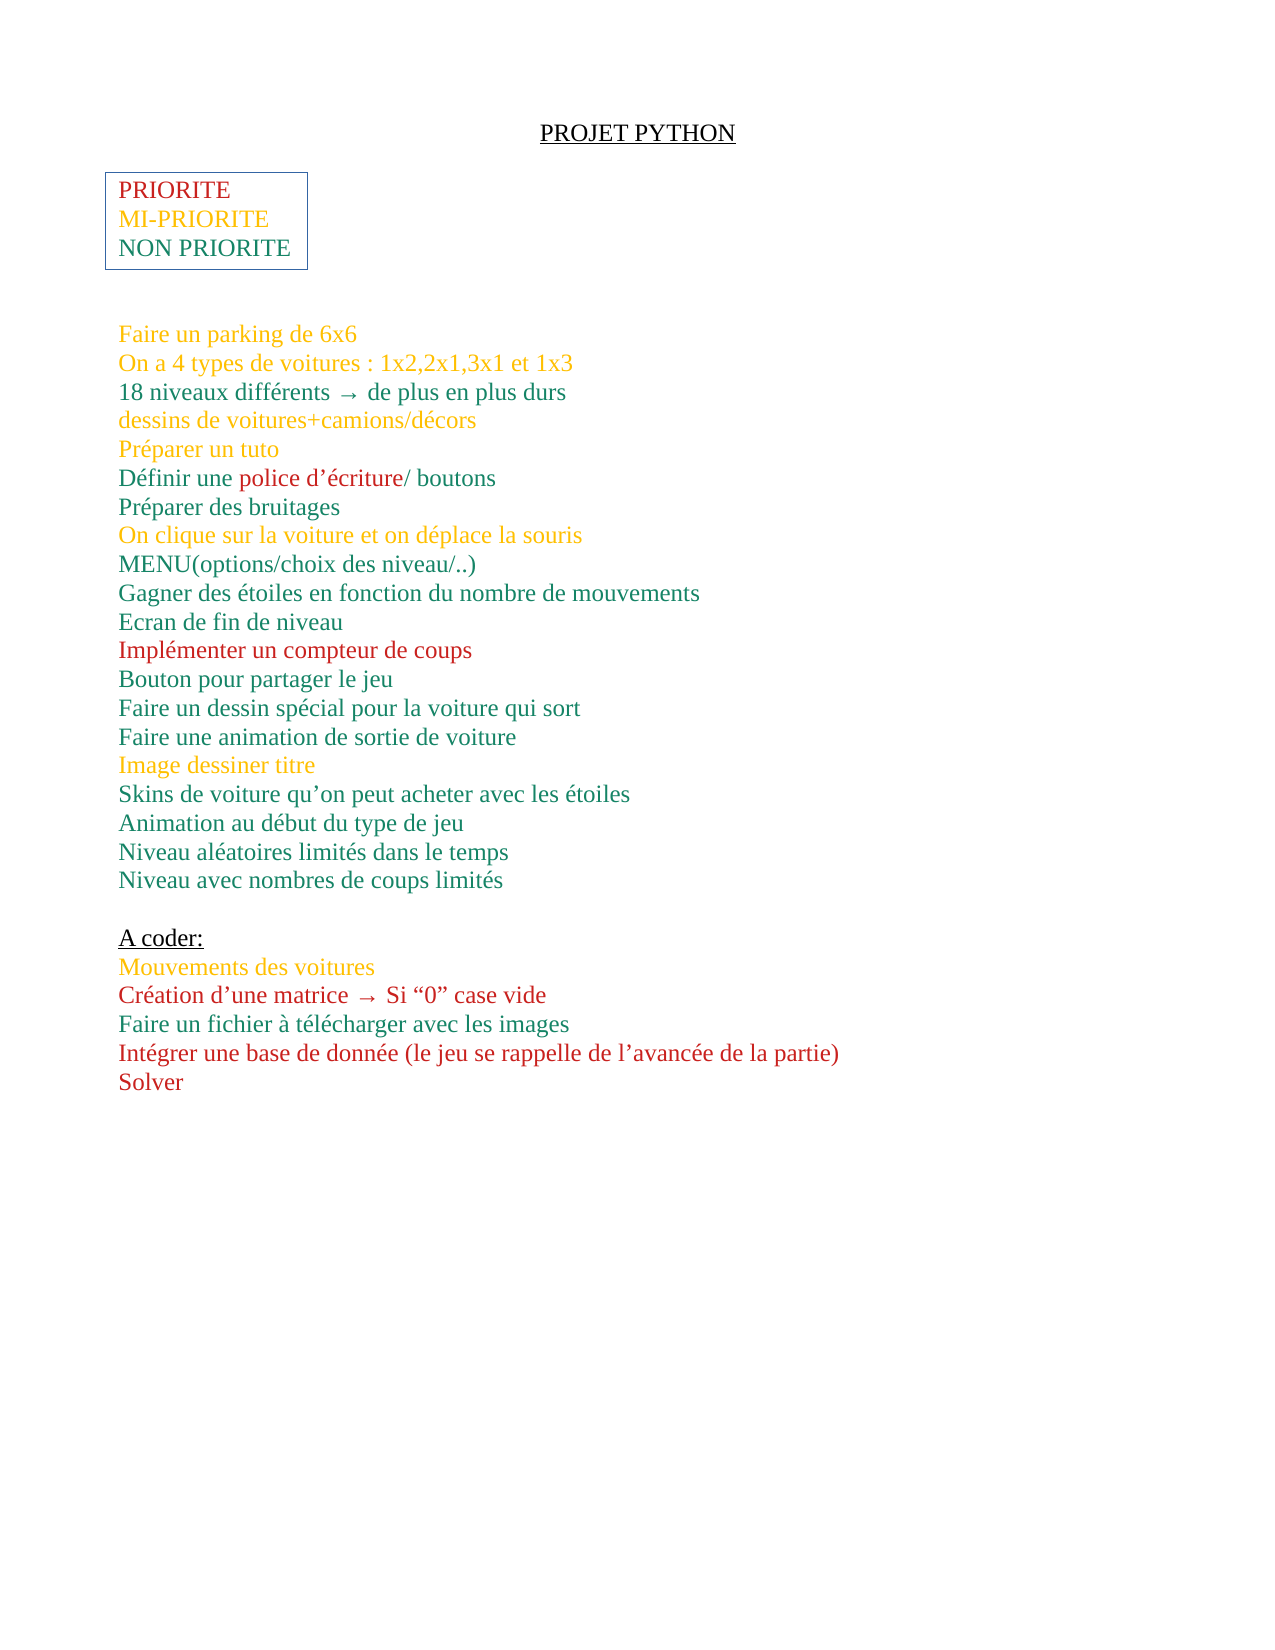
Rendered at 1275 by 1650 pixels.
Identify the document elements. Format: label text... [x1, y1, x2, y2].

text Solver [118, 1067, 1157, 1096]
text Image dessiner titre [118, 751, 1157, 779]
text Ecran de fin de niveau [118, 607, 1157, 636]
text [308, 204, 1157, 233]
text dessins de voitures+camions/décors [118, 406, 1157, 434]
text [308, 176, 1157, 204]
text MI-PRIORITE [118, 204, 307, 233]
text 18 niveaux différents → de plus en plus durs [118, 377, 1157, 406]
text Implémenter un compteur de coups [118, 636, 1157, 664]
text PROJET PYTHON [118, 118, 1157, 147]
text Skins de voiture qu’on peut acheter avec les étoiles [118, 779, 1157, 808]
text Création d’une matrice → Si “0” case vide [118, 981, 1157, 1009]
text [308, 233, 1157, 262]
text Préparer un tuto [118, 434, 1157, 463]
text Faire une animation de sortie de voiture [118, 722, 1157, 751]
text Définir une police d’écriture/ boutons [118, 463, 1157, 492]
text On a 4 types de voitures : 1x2,2x1,3x1 et 1x3 [118, 348, 1157, 377]
text Gagner des étoiles en fonction du nombre de mouvements [118, 578, 1157, 607]
text Faire un fichier à télécharger avec les images [118, 1009, 1157, 1038]
text PRIORITE [118, 176, 307, 204]
text A coder: [118, 923, 1157, 952]
text Intégrer une base de donnée (le jeu se rappelle de l’avancée de la partie) [118, 1038, 1157, 1067]
text Faire un dessin spécial pour la voiture qui sort [118, 693, 1157, 722]
text Bouton pour partager le jeu [118, 664, 1157, 693]
text On clique sur la voiture et on déplace la souris [118, 521, 1157, 549]
text MENU(options/choix des niveau/..) [118, 549, 1157, 578]
text Niveau aléatoires limités dans le temps [118, 837, 1157, 866]
text Mouvements des voitures [118, 952, 1157, 981]
text Préparer des bruitages [118, 492, 1157, 521]
text Animation au début du type de jeu [118, 808, 1157, 837]
text Faire un parking de 6x6 [118, 319, 1157, 348]
text NON PRIORITE [118, 233, 307, 262]
text Niveau avec nombres de coups limités [118, 866, 1157, 894]
